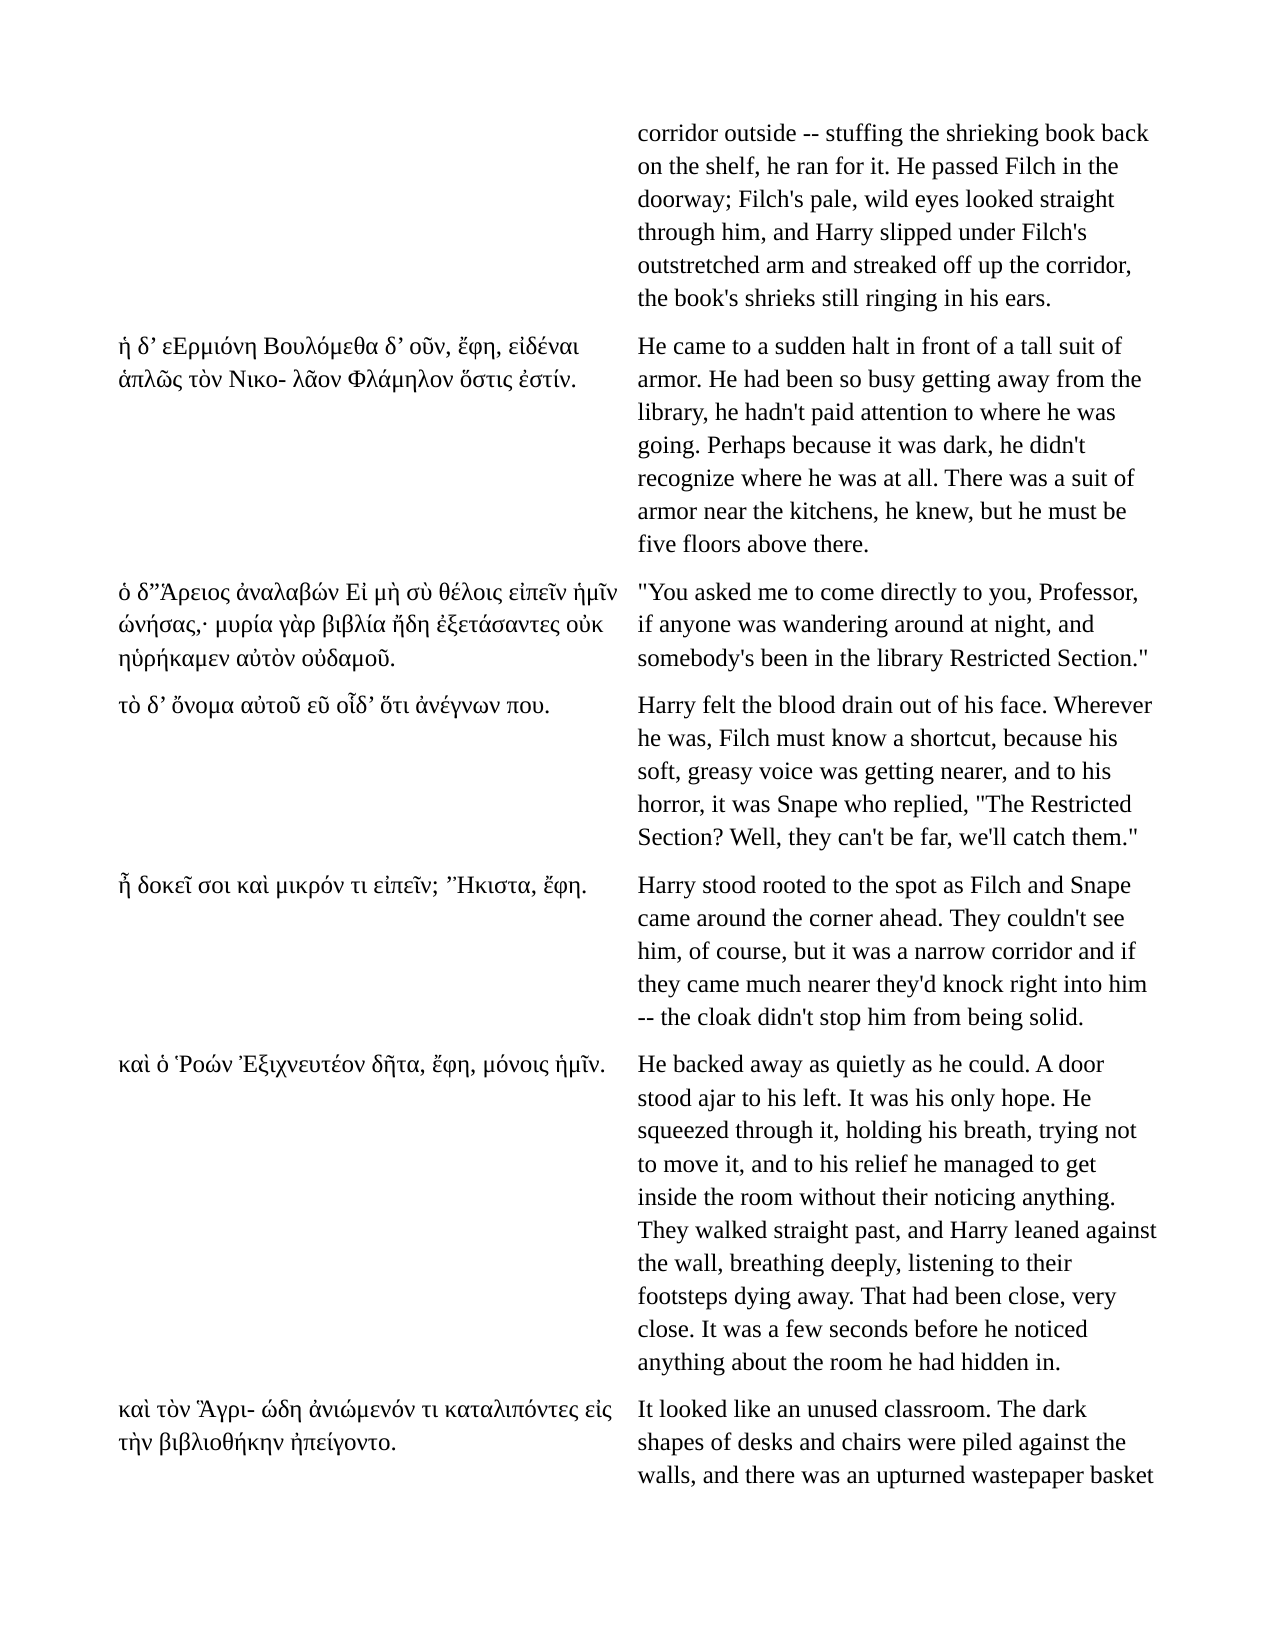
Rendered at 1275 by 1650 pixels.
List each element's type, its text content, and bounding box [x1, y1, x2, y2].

table_cell Harry stood rooted to the spot as Filch and Snape came around the corner ahead. They couldn't see him, of course, but it was a narrow corridor and if they came much nearer they'd knock right into him -- the cloak didn't stop him from being solid. [638, 870, 1157, 1049]
table_cell "You asked me to come directly to you, Professor, if anyone was wandering around at night, and somebody's been in the library Restricted Section." [638, 577, 1157, 690]
table_cell ὁ δ”Ἁρειος ἀναλαβών Εἰ μὴ σὺ θέλοις εἰπεῖν ἡμῖν ώνήσας,· μυρία γὰρ βιβλία ἤδη ἐξετάσαντες οὐκ ηὑρήκαμεν αὐτὸν οὐδαμοῦ. [118, 577, 637, 690]
table_cell ἦ δοκεῖ σοι καὶ μικρόν τι εἰπεῖν; ’Ἠκιστα, ἔφη. [118, 870, 637, 1049]
table_cell He came to a sudden halt in front of a tall suit of armor. He had been so busy getting away from the library, he hadn't paid attention to where he was going. Perhaps because it was dark, he didn't recognize where he was at all. There was a suit of armor near the kitchens, he knew, but he must be five floors above there. [638, 331, 1157, 577]
table_cell [118, 118, 637, 331]
table_cell ἡ δ’ εΕρμιόνη Βουλόμεθα δ’ οῦν, ἔφη, εἰδέναι ἁπλῶς τὸν Νικο- λᾶον Φλάμηλον ὅστις ἐστίν. [118, 331, 637, 577]
table_cell τὸ δ’ ὄνομα αὐτοῦ εῦ οἷδ’ ὅτι ἀνέγνων που. [118, 690, 637, 870]
table_cell καὶ ὁ Ῥοών Ἐξιχνευτέον δῆτα, ἔφη, μόνοις ἡμῖν. [118, 1050, 637, 1394]
table_cell Harry felt the blood drain out of his face. Wherever he was, Filch must know a shortcut, because his soft, greasy voice was getting nearer, and to his horror, it was Snape who replied, "The Restricted Section? Well, they can't be far, we'll catch them." [638, 690, 1157, 870]
table_cell It looked like an unused classroom. The dark shapes of desks and chairs were piled against the walls, and there was an upturned wastepaper basket [638, 1394, 1157, 1489]
table_cell corridor outside -- stuffing the shrieking book back on the shelf, he ran for it. He passed Filch in the doorway; Filch's pale, wild eyes looked straight through him, and Harry slipped under Filch's outstretched arm and streaked off up the corridor, the book's shrieks still ringing in his ears. [638, 118, 1157, 331]
table_cell καὶ τὸν Ἃγρι- ώδη ἀνιώμενόν τι καταλιπόντες εἰς τὴν βιβλιοθήκην ἠπείγοντο. [118, 1394, 637, 1489]
table_cell He backed away as quietly as he could. A door stood ajar to his left. It was his only hope. He squeezed through it, holding his breath, trying not to move it, and to his relief he managed to get inside the room without their noticing anything. They walked straight past, and Harry leaned against the wall, breathing deeply, listening to their footsteps dying away. That had been close, very close. It was a few seconds before he noticed anything about the room he had hidden in. [638, 1050, 1157, 1394]
